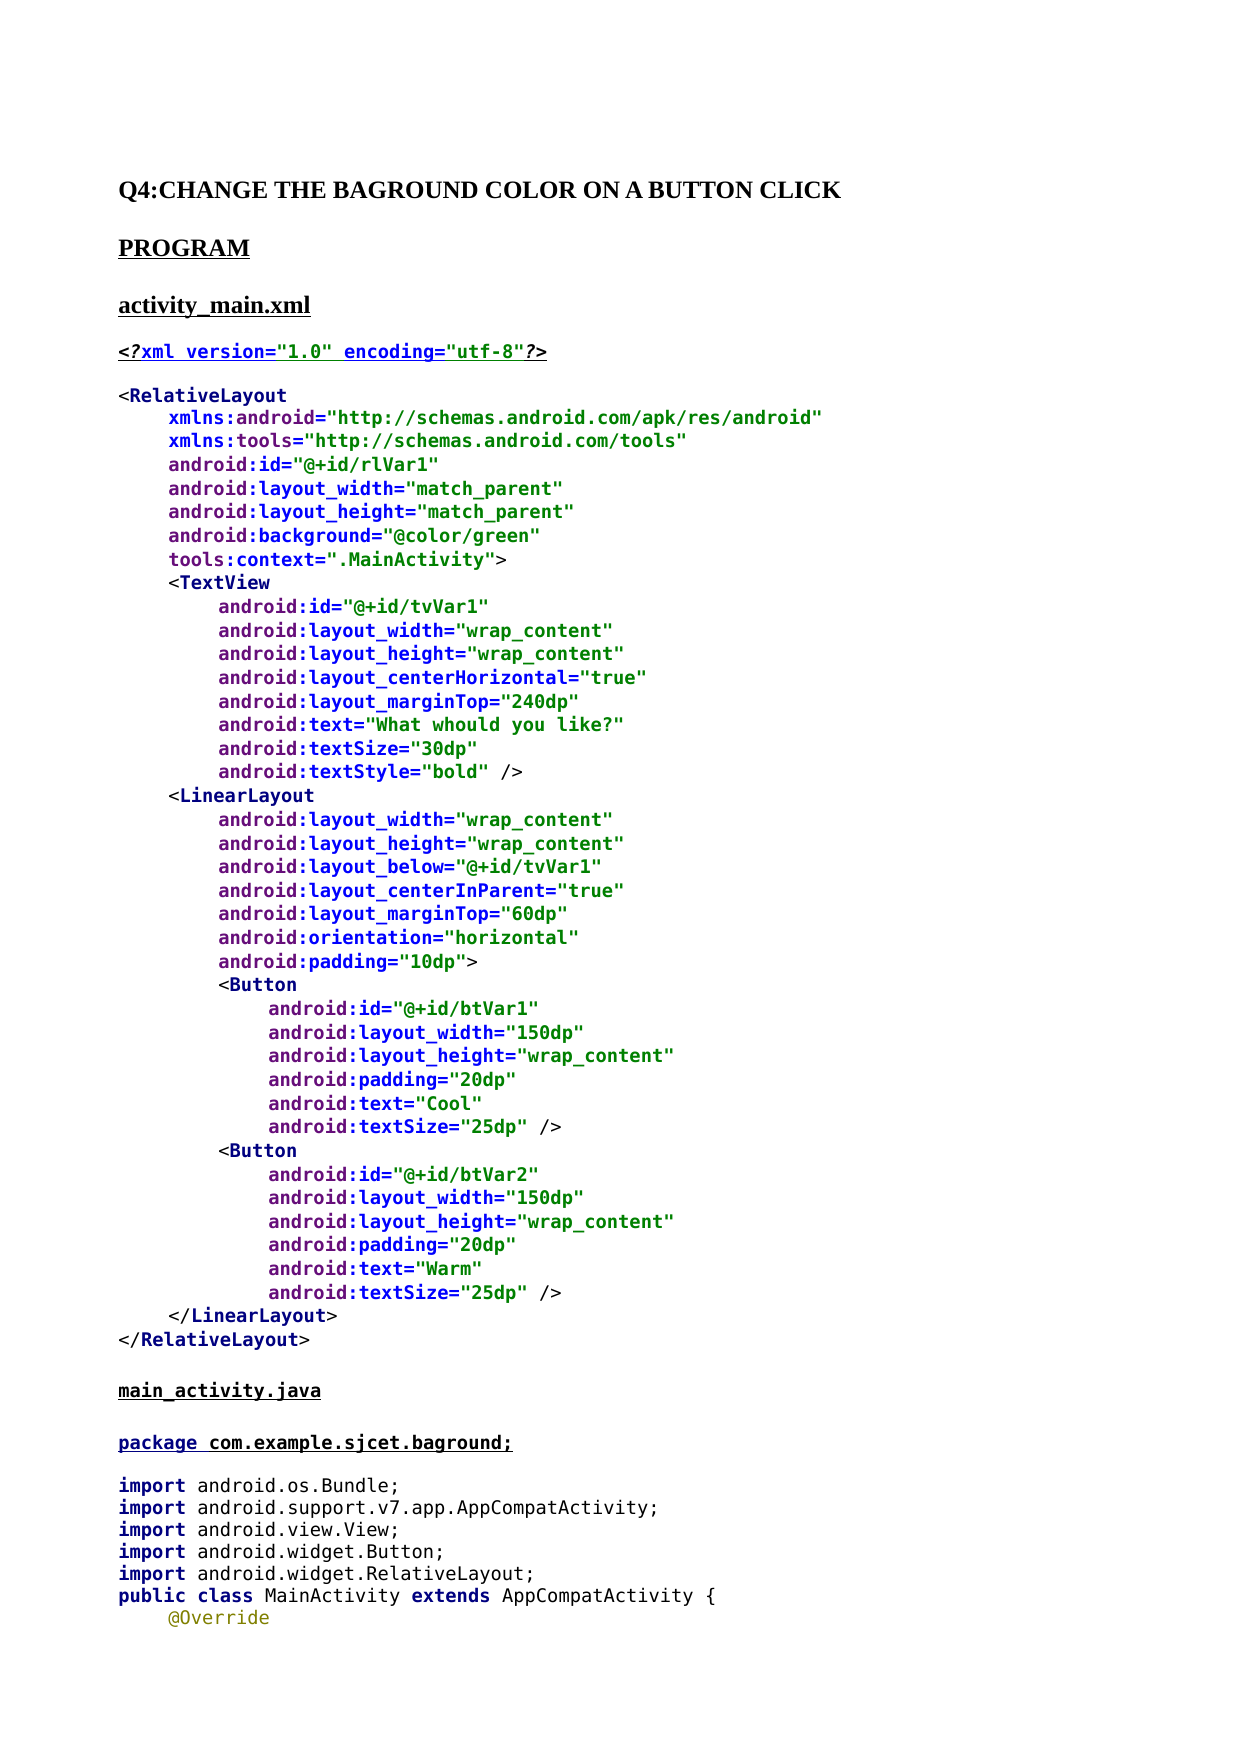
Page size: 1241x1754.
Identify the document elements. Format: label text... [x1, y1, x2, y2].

text android:textSize="30dp" [118, 738, 1122, 762]
text <?xml version="1.0" encoding="utf-8"?> [118, 341, 1122, 363]
text android:id="@+id/btVar2" [118, 1163, 1122, 1187]
text android:textSize="25dp" /> [118, 1116, 1122, 1140]
text import android.widget.RelativeLayout; [118, 1563, 1122, 1585]
text android:layout_height="wrap_content" [118, 1045, 1122, 1069]
text </LinearLayout> [118, 1305, 1122, 1329]
text android:text="Cool" [118, 1093, 1122, 1116]
text android:layout_below="@+id/tvVar1" [118, 856, 1122, 880]
text android:layout_height="wrap_content" [118, 643, 1122, 667]
text android:layout_width="wrap_content" [118, 620, 1122, 643]
text android:text="Warm" [118, 1258, 1122, 1282]
text android:layout_centerInParent="true" [118, 880, 1122, 903]
text android:textStyle="bold" /> [118, 762, 1122, 785]
text main_activity.java [118, 1380, 1122, 1402]
text Q4:CHANGE THE BAGROUND COLOR ON A BUTTON CLICK [118, 176, 1122, 204]
text android:layout_marginTop="240dp" [118, 691, 1122, 714]
text <TextView [118, 572, 1122, 596]
text android:layout_width="wrap_content" [118, 809, 1122, 832]
text android:padding="10dp"> [118, 951, 1122, 974]
text android:id="@+id/btVar1" [118, 998, 1122, 1022]
text activity_main.xml [118, 291, 1122, 319]
text <Button [118, 1140, 1122, 1163]
text public class MainActivity extends AppCompatActivity { [118, 1585, 1122, 1607]
text android:layout_marginTop="60dp" [118, 903, 1122, 927]
text android:layout_width="150dp" [118, 1022, 1122, 1045]
text android:layout_centerHorizontal="true" [118, 667, 1122, 691]
text android:layout_height="wrap_content" [118, 1211, 1122, 1234]
text android:id="@+id/rlVar1" [118, 454, 1122, 478]
text import android.support.v7.app.AppCompatActivity; [118, 1497, 1122, 1519]
text @Override [118, 1607, 1122, 1630]
text android:orientation="horizontal" [118, 927, 1122, 951]
text <LinearLayout [118, 785, 1122, 809]
text import android.view.View; [118, 1519, 1122, 1541]
text <Button [118, 974, 1122, 998]
text </RelativeLayout> [118, 1329, 1122, 1351]
text tools:context=".MainActivity"> [118, 549, 1122, 572]
text xmlns:tools="http://schemas.android.com/tools" [118, 431, 1122, 454]
text android:layout_height="wrap_content" [118, 832, 1122, 856]
text android:background="@color/green" [118, 525, 1122, 549]
text android:padding="20dp" [118, 1234, 1122, 1258]
text android:id="@+id/tvVar1" [118, 596, 1122, 620]
text <RelativeLayout [118, 385, 1122, 407]
text android:layout_width="match_parent" [118, 478, 1122, 501]
text PROGRAM [118, 233, 1122, 262]
text package com.example.sjcet.baground; [118, 1432, 1122, 1454]
text android:layout_width="150dp" [118, 1187, 1122, 1211]
text android:textSize="25dp" /> [118, 1282, 1122, 1305]
text android:layout_height="match_parent" [118, 501, 1122, 525]
text import android.widget.Button; [118, 1541, 1122, 1563]
text import android.os.Bundle; [118, 1476, 1122, 1497]
text android:padding="20dp" [118, 1069, 1122, 1093]
text android:text="What whould you like?" [118, 714, 1122, 738]
text xmlns:android="http://schemas.android.com/apk/res/android" [118, 407, 1122, 431]
